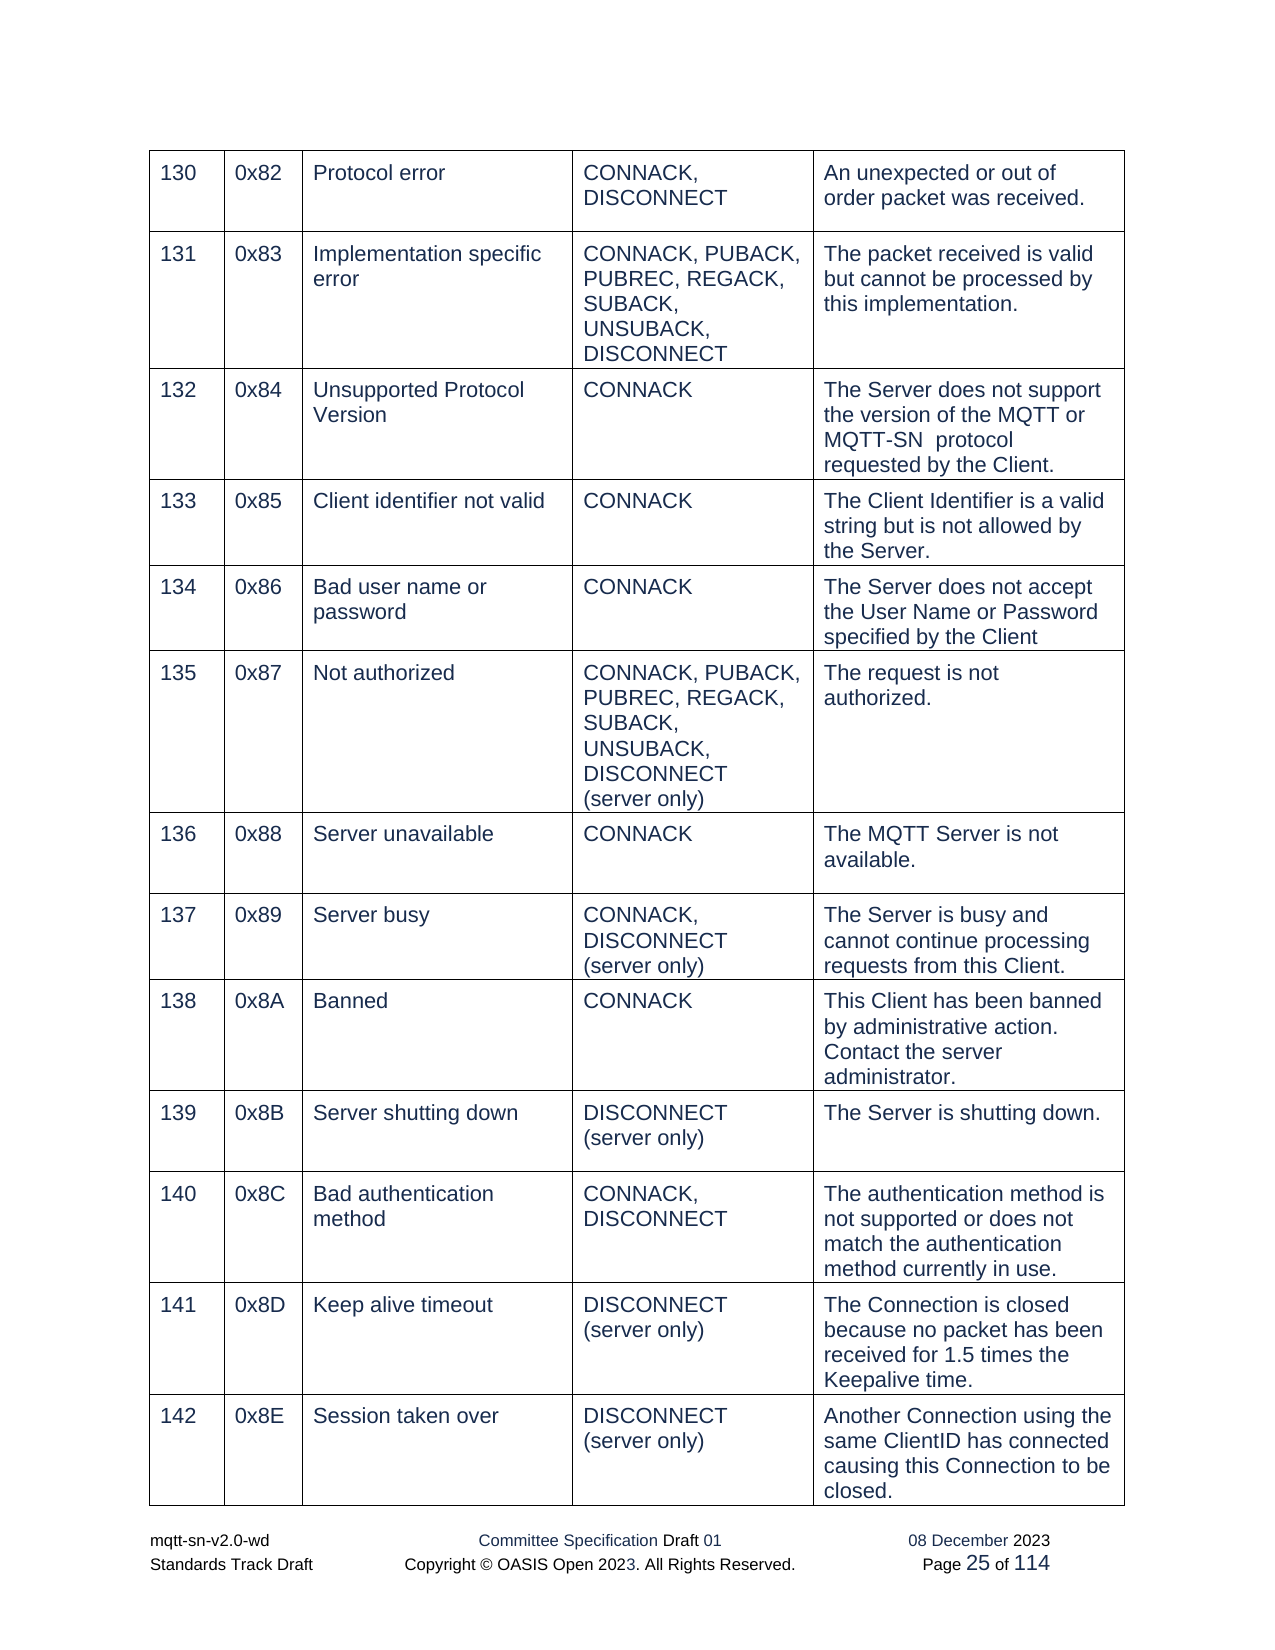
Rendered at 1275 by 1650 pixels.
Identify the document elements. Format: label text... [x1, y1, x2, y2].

table_cell 0x8D [225, 1283, 302, 1393]
table_cell 0x8E [225, 1395, 302, 1504]
table_cell 0x8B [225, 1091, 302, 1171]
table_cell Session taken over [303, 1395, 572, 1504]
table_cell 132 [150, 369, 224, 478]
table_cell CONNACK [573, 980, 813, 1090]
table_cell An unexpected or out of order packet was received. [814, 151, 1124, 231]
table_cell Bad user name or password [303, 566, 572, 650]
table_cell The Connection is closed because no packet has been received for 1.5 times the Keepalive time. [814, 1283, 1124, 1393]
table_cell Protocol error [303, 151, 572, 231]
table_cell Server shutting down [303, 1091, 572, 1171]
table_cell Server busy [303, 894, 572, 979]
table_cell Banned [303, 980, 572, 1090]
table_cell 137 [150, 894, 224, 979]
table_cell 133 [150, 480, 224, 564]
table_cell 0x87 [225, 651, 302, 812]
table_cell 131 [150, 232, 224, 367]
table_cell CONNACK, PUBACK, PUBREC, REGACK, SUBACK, UNSUBACK, DISCONNECT (server only) [573, 651, 813, 812]
table_cell 142 [150, 1395, 224, 1504]
table_cell Server unavailable [303, 813, 572, 893]
table_cell The packet received is valid but cannot be processed by this implementation. [814, 232, 1124, 367]
table_cell The Server is shutting down. [814, 1091, 1124, 1171]
table_cell CONNACK, DISCONNECT [573, 151, 813, 231]
table_cell 135 [150, 651, 224, 812]
table_cell 0x85 [225, 480, 302, 564]
table_cell 0x8A [225, 980, 302, 1090]
table_cell CONNACK [573, 480, 813, 564]
table_cell Not authorized [303, 651, 572, 812]
table_cell This Client has been banned by administrative action. Contact the server administrator. [814, 980, 1124, 1090]
table_cell Client identifier not valid [303, 480, 572, 564]
table_cell 138 [150, 980, 224, 1090]
table_cell The Server does not support the version of the MQTT or MQTT-SN protocol requested by the Client. [814, 369, 1124, 478]
table_cell Bad authentication method [303, 1172, 572, 1282]
table_cell 0x86 [225, 566, 302, 650]
table_cell 0x88 [225, 813, 302, 893]
table_cell 139 [150, 1091, 224, 1171]
table_cell 134 [150, 566, 224, 650]
table_cell Another Connection using the same ClientID has connected causing this Connection to be closed. [814, 1395, 1124, 1504]
table_cell 136 [150, 813, 224, 893]
table_cell 0x84 [225, 369, 302, 478]
table_cell The MQTT Server is not available. [814, 813, 1124, 893]
table_cell CONNACK [573, 813, 813, 893]
table_cell The Client Identifier is a valid string but is not allowed by the Server. [814, 480, 1124, 564]
table_cell 141 [150, 1283, 224, 1393]
table_cell 0x83 [225, 232, 302, 367]
table_cell The Server is busy and cannot continue processing requests from this Client. [814, 894, 1124, 979]
table_cell DISCONNECT (server only) [573, 1283, 813, 1393]
table_cell The authentication method is not supported or does not match the authentication method currently in use. [814, 1172, 1124, 1282]
table_cell CONNACK [573, 566, 813, 650]
table_cell 140 [150, 1172, 224, 1282]
table_cell The request is not authorized. [814, 651, 1124, 812]
table_cell CONNACK, DISCONNECT [573, 1172, 813, 1282]
table_cell Keep alive timeout [303, 1283, 572, 1393]
table_cell Unsupported Protocol Version [303, 369, 572, 478]
table_cell 0x82 [225, 151, 302, 231]
table_cell Implementation specific error [303, 232, 572, 367]
table_cell DISCONNECT (server only) [573, 1395, 813, 1504]
table_cell 0x8C [225, 1172, 302, 1282]
table_cell 130 [150, 151, 224, 231]
table_cell CONNACK, PUBACK, PUBREC, REGACK, SUBACK, UNSUBACK, DISCONNECT [573, 232, 813, 367]
table_cell The Server does not accept the User Name or Password specified by the Client [814, 566, 1124, 650]
table_cell CONNACK [573, 369, 813, 478]
table_cell 0x89 [225, 894, 302, 979]
table_cell DISCONNECT (server only) [573, 1091, 813, 1171]
table_cell CONNACK, DISCONNECT (server only) [573, 894, 813, 979]
